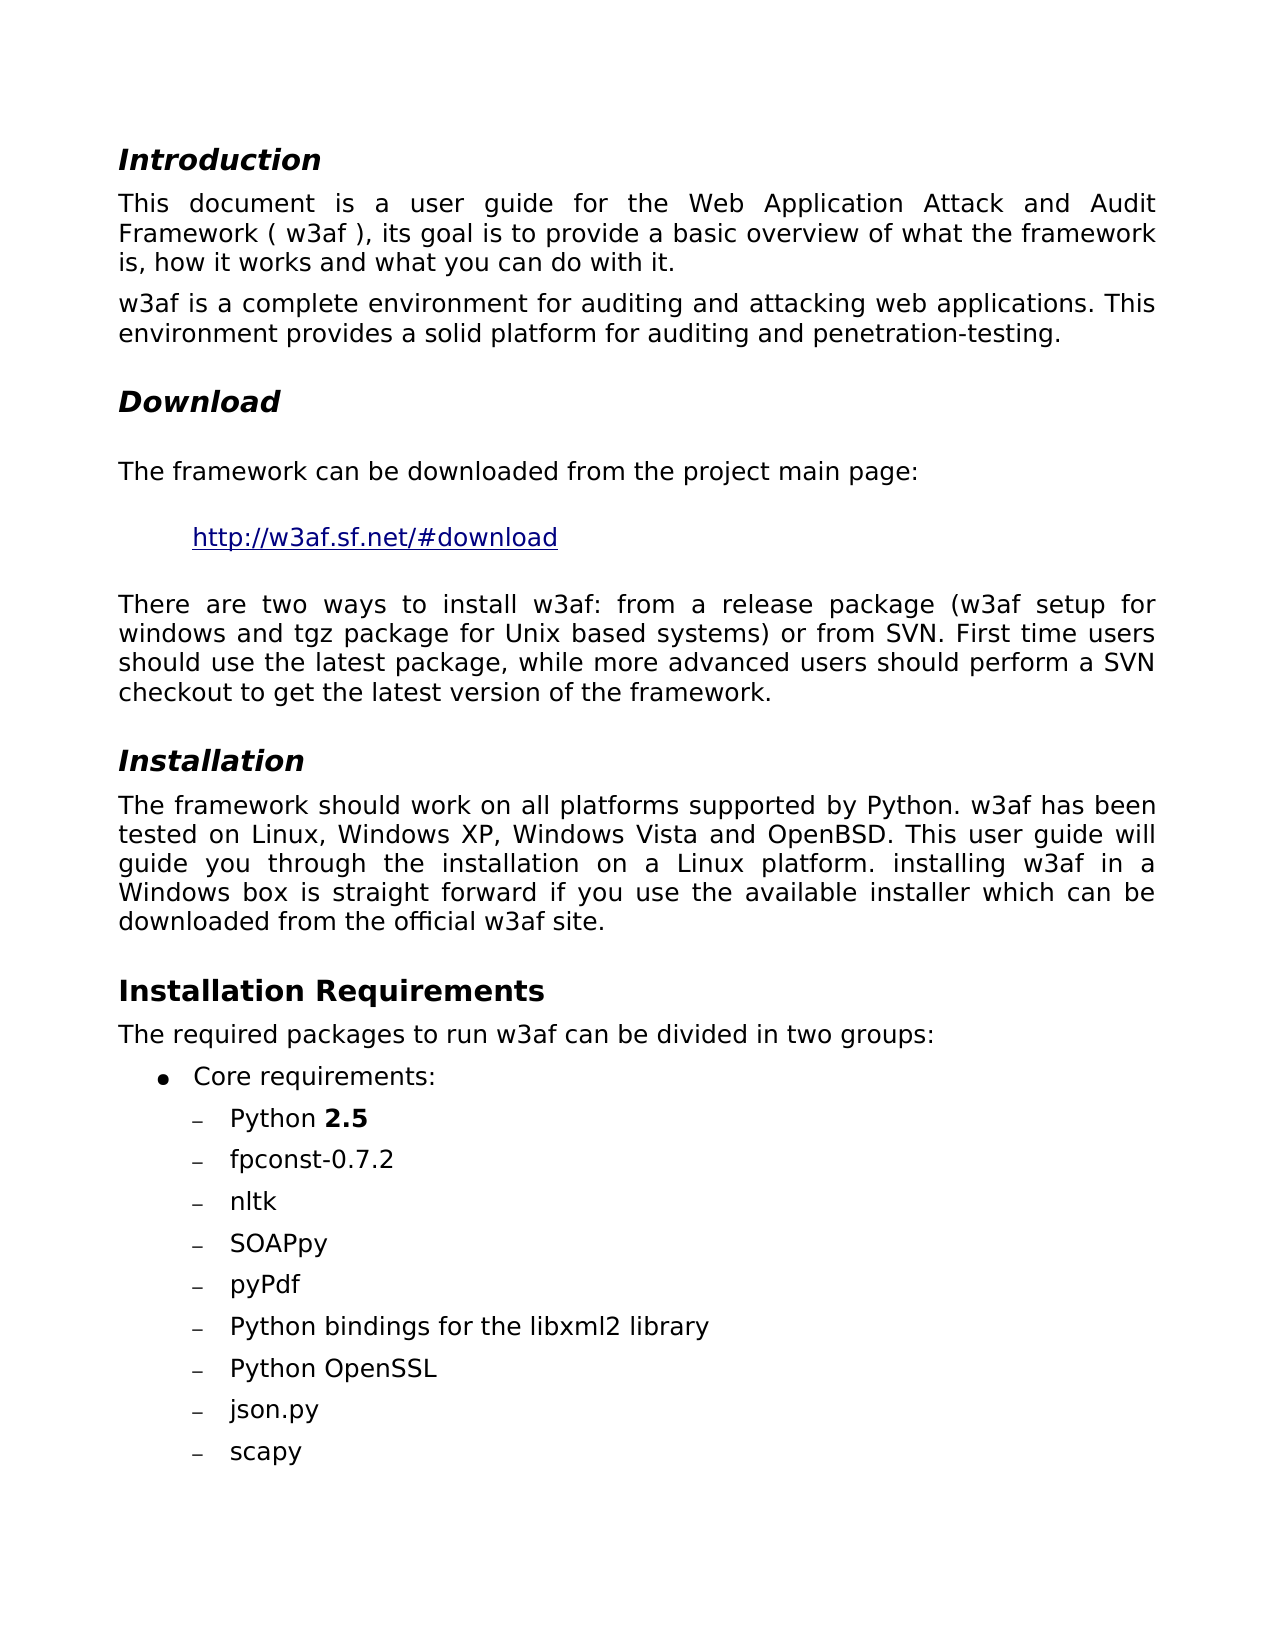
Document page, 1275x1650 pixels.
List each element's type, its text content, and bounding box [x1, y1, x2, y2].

list fpconst-0.7.2 [192, 1146, 1157, 1175]
list Python OpenSSL [192, 1354, 1157, 1383]
text This document is a user guide for the Web Application Attack and Audit Framework ( w3af ), its goal is to provide a basic overview of what the framework is, how it works and what you can do with it. [118, 189, 1157, 277]
text w3af is a complete environment for auditing and attacking web applications. This environment provides a solid platform for auditing and penetration-testing. [118, 289, 1157, 348]
list pyPdf [192, 1271, 1157, 1300]
subtitle Installation [118, 744, 1157, 778]
text The framework can be downloaded from the project main page: [118, 457, 1157, 486]
text The required packages to run w3af can be divided in two groups: [118, 1021, 1157, 1050]
text http://w3af.sf.net/#download [192, 523, 1157, 553]
subtitle Download [118, 385, 1157, 419]
list json.py [192, 1396, 1157, 1425]
list Python 2.5 [192, 1104, 1157, 1133]
text There are two ways to install w3af: from a release package (w3af setup for windows and tgz package for Unix based systems) or from SVN. First time users should use the latest package, while more advanced users should perform a SVN checkout to get the latest version of the framework. [118, 590, 1157, 707]
subtitle Installation Requirements [118, 974, 1157, 1008]
list Core requirements: [156, 1062, 1157, 1091]
text The framework should work on all platforms supported by Python. w3af has been tested on Linux, Windows XP, Windows Vista and OpenBSD. This user guide will guide you through the installation on a Linux platform. installing w3af in a Windows box is straight forward if you use the available installer which can be downloaded from the official w3af site. [118, 791, 1157, 937]
subtitle Introduction [118, 143, 1157, 177]
list SOAPpy [192, 1229, 1157, 1258]
list Python bindings for the libxml2 library [192, 1312, 1157, 1341]
list scapy [192, 1437, 1157, 1466]
